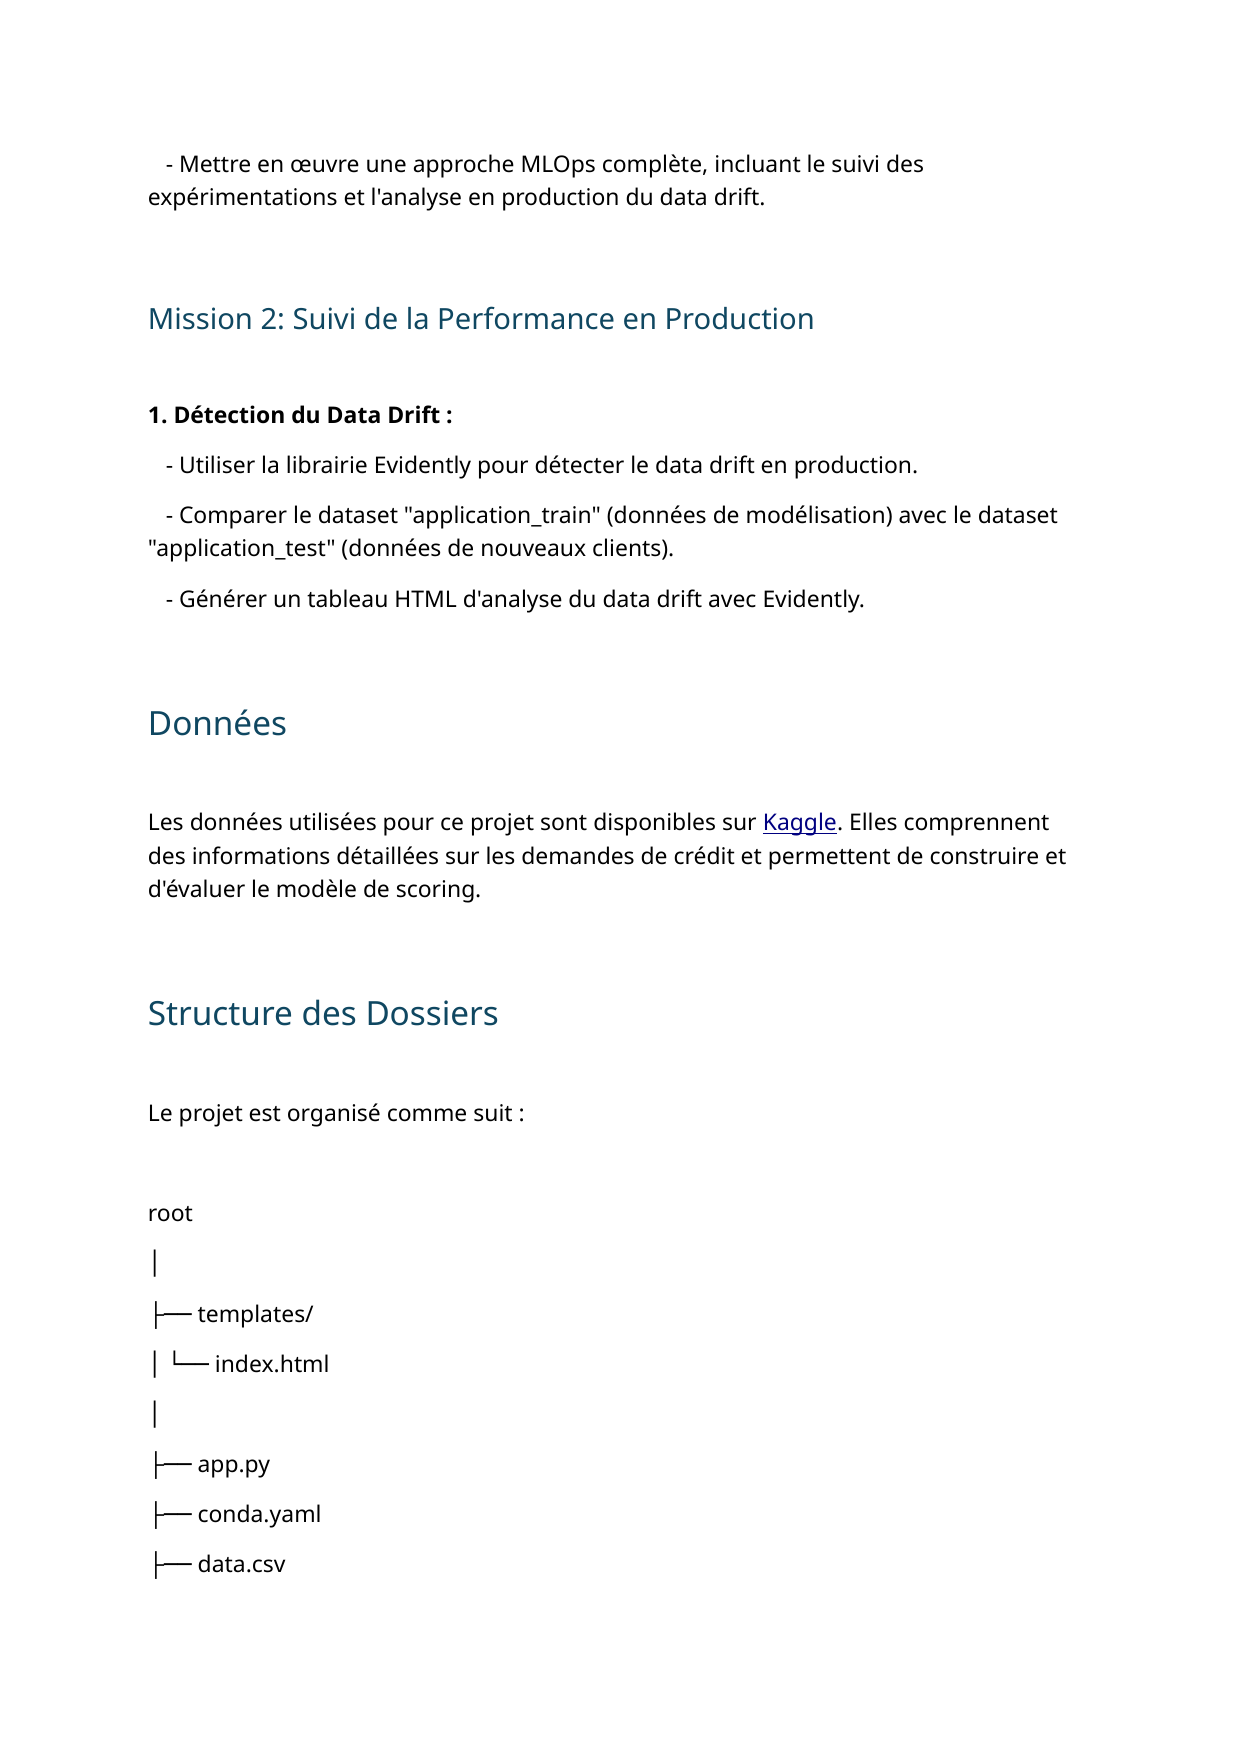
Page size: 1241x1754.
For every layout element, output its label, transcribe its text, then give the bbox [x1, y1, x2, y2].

subtitle Données [148, 699, 1093, 745]
text Le projet est organisé comme suit : [148, 1097, 1093, 1128]
subtitle Mission 2: Suivi de la Performance en Production [148, 298, 1093, 338]
text ├── data.csv [148, 1548, 1093, 1579]
text ├── conda.yaml [148, 1498, 1093, 1529]
text ├── templates/ [148, 1297, 1093, 1329]
text │ [148, 1398, 1093, 1429]
text ├── app.py [148, 1448, 1093, 1479]
text - Mettre en œuvre une approche MLOps complète, incluant le suivi des expérimentations et l'analyse en production du data drift. [148, 148, 1093, 212]
text - Comparer le dataset "application_train" (données de modélisation) avec le dataset "application_test" (données de nouveaux clients). [148, 499, 1093, 564]
subtitle Structure des Dossiers [148, 990, 1093, 1036]
text - Générer un tableau HTML d'analyse du data drift avec Evidently. [148, 582, 1093, 614]
text 1. Détection du Data Drift : [148, 399, 1093, 430]
text root [148, 1197, 1093, 1228]
text │ └── index.html [148, 1348, 1093, 1379]
text - Utiliser la librairie Evidently pour détecter le data drift en production. [148, 449, 1093, 480]
text Les données utilisées pour ce projet sont disponibles sur Kaggle. Elles comprennent des informations détaillées sur les demandes de crédit et permettent de construire et d'évaluer le modèle de scoring. [148, 806, 1093, 904]
text │ [148, 1247, 1093, 1279]
